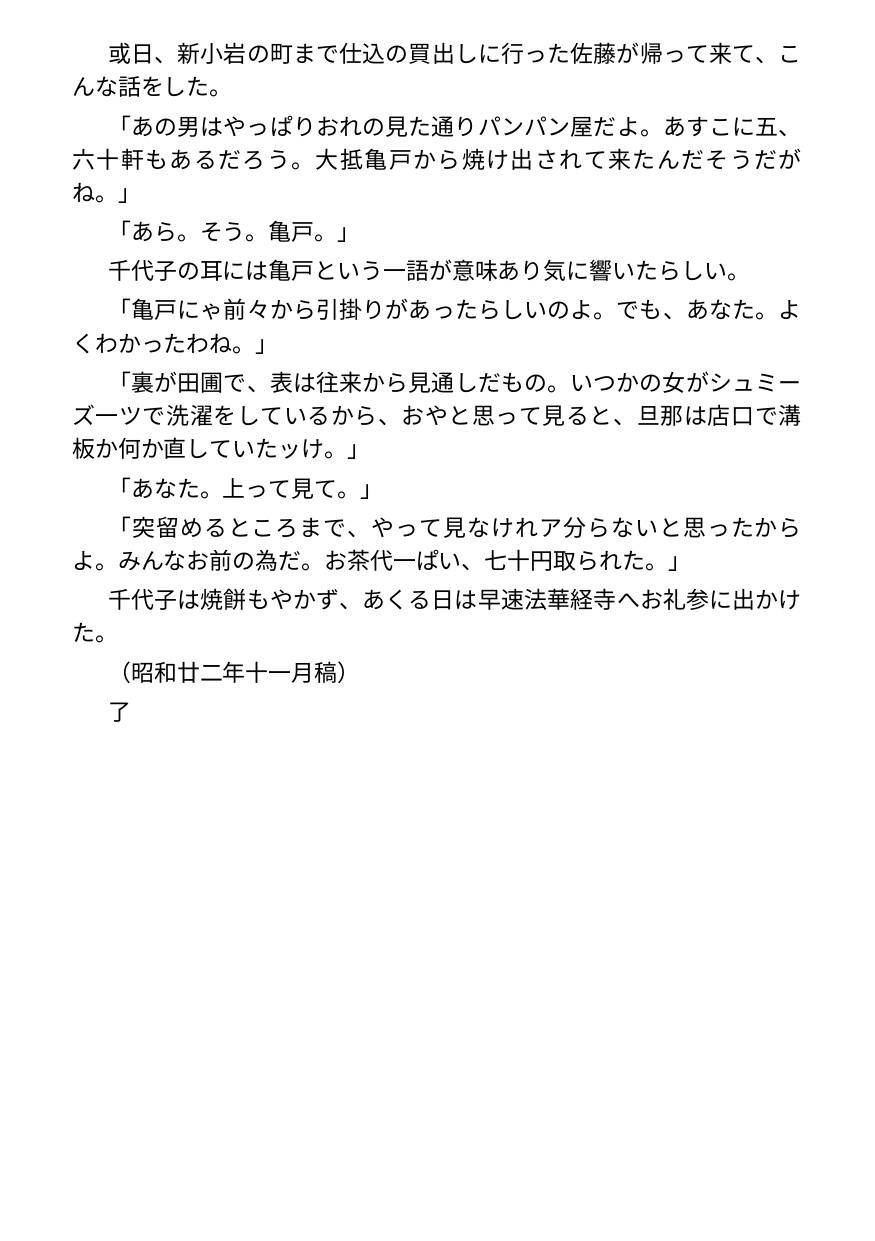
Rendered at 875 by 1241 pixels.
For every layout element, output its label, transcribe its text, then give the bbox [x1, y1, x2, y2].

text 了 [72, 693, 802, 727]
text 「あら。そう。亀戸。」 [72, 214, 802, 247]
text 「あなた。上って見て。」 [72, 470, 802, 504]
text 千代子の耳には亀戸という一語が意味あり気に響いたらしい。 [72, 253, 802, 286]
text 「突留めるところまで、やって見なけれア分らないと思ったからよ。みんなお前の為だ。お茶代一ぱい、七十円取られた。」 [72, 509, 802, 576]
text 千代子は焼餅もやかず、あくる日は早速法華経寺へお礼参に出かけた。 [72, 582, 802, 648]
text 「あの男はやっぱりおれの見た通りパンパン屋だよ。あすこに五、六十軒もあるだろう。大抵亀戸から焼け出されて来たんだそうだがね。」 [72, 108, 802, 208]
text 或日、新小岩の町まで仕込の買出しに行った佐藤が帰って来て、こんな話をした。 [72, 36, 802, 102]
text 「裏が田圃で、表は往来から見通しだもの。いつかの女がシュミーズ一ツで洗濯をしているから、おやと思って見ると、旦那は店口で溝板か何か直していたッけ。」 [72, 365, 802, 464]
text （昭和廿二年十一月稿） [72, 654, 802, 688]
text 「亀戸にゃ前々から引掛りがあったらしいのよ。でも、あなた。よくわかったわね。」 [72, 292, 802, 359]
